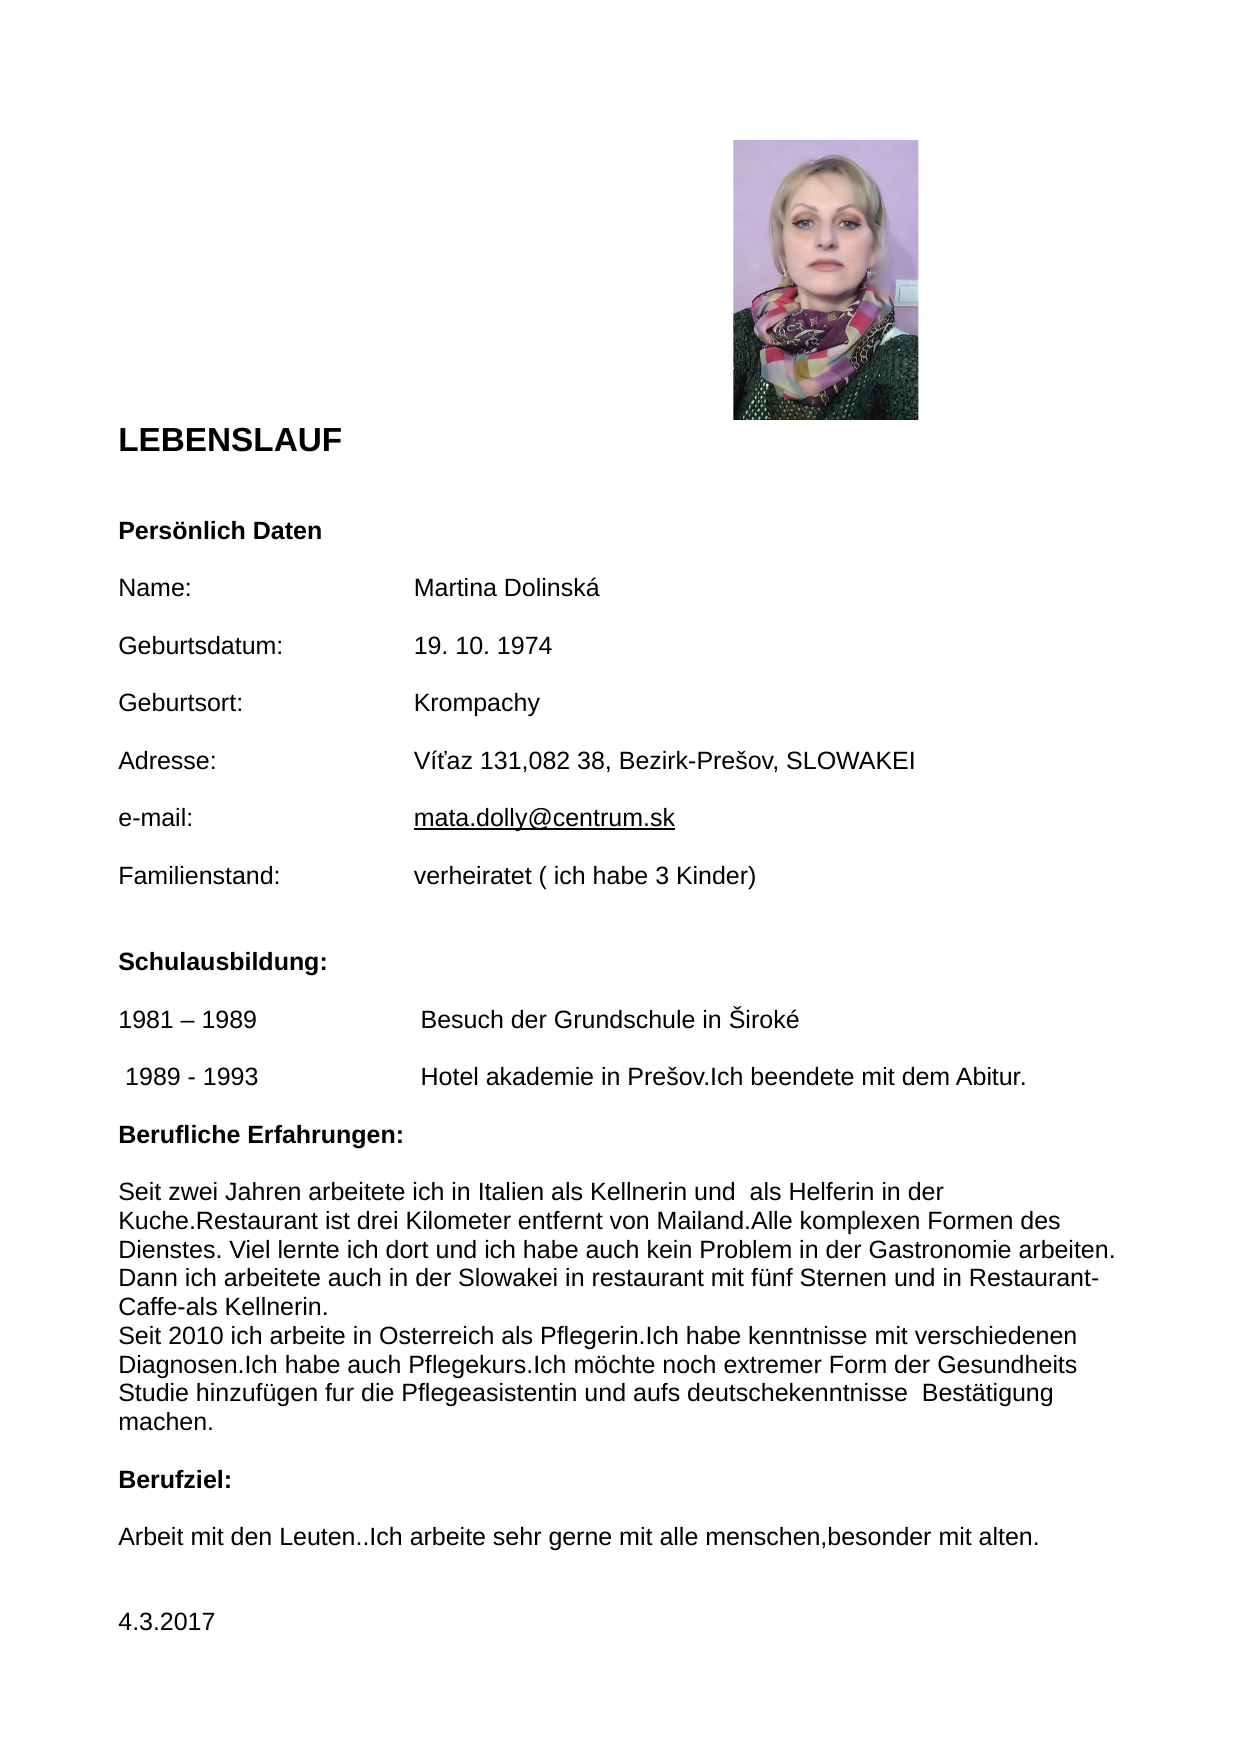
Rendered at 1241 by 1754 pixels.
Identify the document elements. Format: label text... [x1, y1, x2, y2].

text Geburtsort: Krompachy [118, 688, 1122, 717]
text 1981 – 1989 Besuch der Grundschule in Široké [118, 1004, 1122, 1033]
text Familienstand: verheiratet ( ich habe 3 Kinder) [118, 861, 1122, 889]
text e-mail: mata.dolly@centrum.sk [118, 803, 1122, 832]
text Name: Martina Dolinská [118, 573, 1122, 602]
text 1989 - 1993 Hotel akademie in Prešov.Ich beendete mit dem Abitur. [118, 1062, 1122, 1091]
picture [733, 140, 919, 420]
text Dann ich arbeitete auch in der Slowakei in restaurant mit fünf Sternen und in Restaurant-Caffe-als Kellnerin. [118, 1263, 1122, 1321]
text Persönlich Daten [118, 516, 1122, 544]
text Geburtsdatum: 19. 10. 1974 [118, 631, 1122, 659]
text Berufliche Erfahrungen: [118, 1119, 1122, 1148]
text Berufziel: [118, 1464, 1122, 1493]
text Seit zwei Jahren arbeitete ich in Italien als Kellnerin und als Helferin in der Kuche.Restaurant ist drei Kilometer entfernt von Mailand.Alle komplexen Formen des Dienstes. Viel lernte ich dort und ich habe auch kein Problem in der Gastronomie arbeiten. [118, 1177, 1122, 1263]
text Schulausbildung: [118, 947, 1122, 976]
text Adresse: Víťaz 131,082 38, Bezirk-Prešov, SLOWAKEI [118, 746, 1122, 774]
text Arbeit mit den Leuten..Ich arbeite sehr gerne mit alle menschen,besonder mit alten. [118, 1522, 1122, 1551]
text LEBENSLAUF [118, 118, 1122, 458]
text Seit 2010 ich arbeite in Osterreich als Pflegerin.Ich habe kenntnisse mit verschiedenen Diagnosen.Ich habe auch Pflegekurs.Ich möchte noch extremer Form der Gesundheits Studie hinzufügen fur die Pflegeasistentin und aufs deutschekenntnisse Bestätigung machen. [118, 1321, 1122, 1436]
